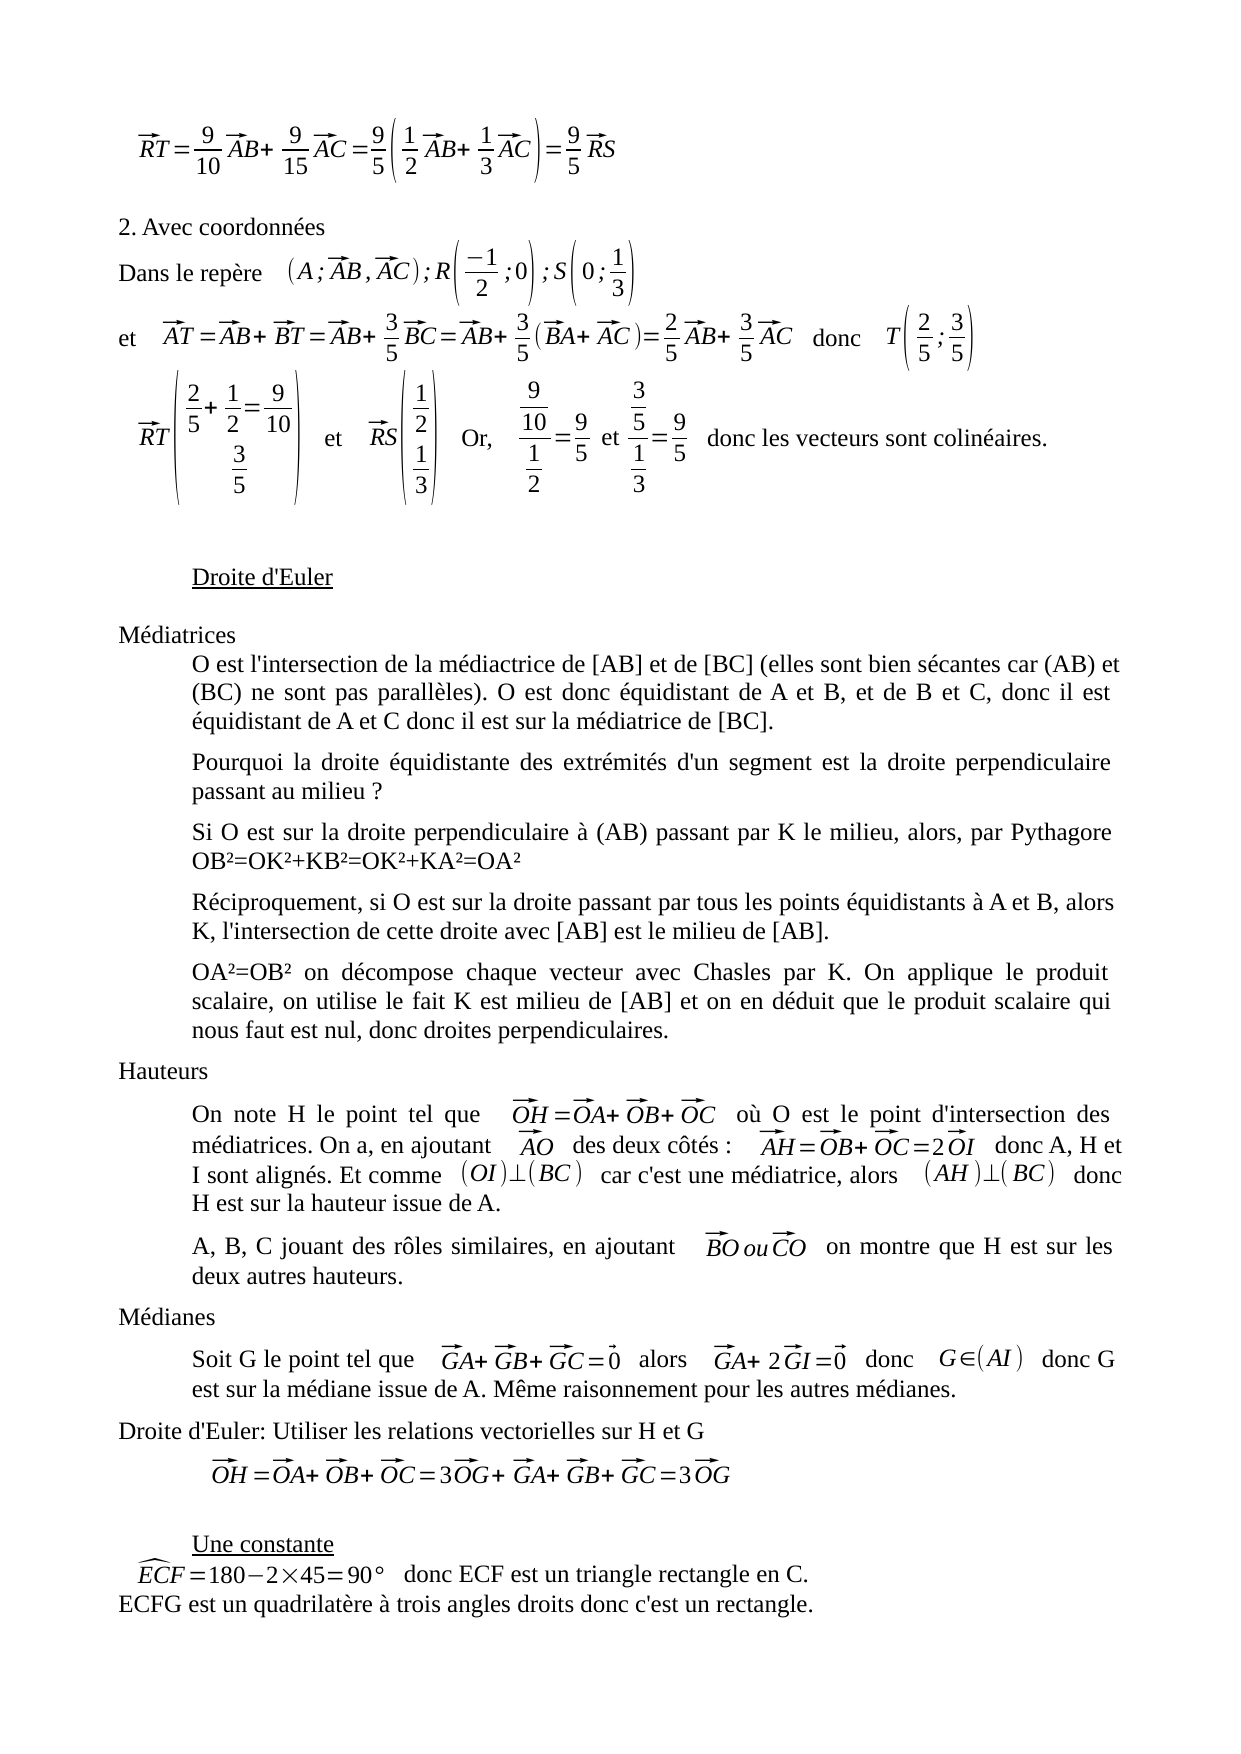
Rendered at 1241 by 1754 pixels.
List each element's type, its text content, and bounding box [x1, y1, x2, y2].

text Pourquoi la droite équidistante des extrémités d'un segment est la droite perpendiculaire passant au milieu ? [118, 747, 1122, 805]
text Une constante [118, 1529, 1122, 1558]
text O est l'intersection de la médiactrice de [AB] et de [BC] (elles sont bien sécantes car (AB) et (BC) ne sont pas parallèles). O est donc équidistant de A et B, et de B et C, donc il est équidistant de A et C donc il est sur la médiatrice de [BC]. [118, 649, 1122, 735]
text Médiatrices [118, 620, 1122, 649]
text Hauteurs [118, 1056, 1122, 1085]
text Dans le repère [118, 241, 1122, 305]
text Droite d'Euler [118, 562, 1122, 591]
text donc ECF est un triangle rectangle en C. [118, 1558, 1122, 1589]
text et Or, donc les vecteurs sont colinéaires. [118, 370, 1122, 505]
text Droite d'Euler: Utiliser les relations vectorielles sur H et G [118, 1416, 1122, 1444]
text A, B, C jouant des rôles similaires, en ajoutant on montre que H est sur les deux autres hauteurs. [118, 1230, 1122, 1290]
text Soit G le point tel que alors donc donc G est sur la médiane issue de A. Même raisonnement pour les autres médianes. [118, 1343, 1122, 1403]
text ECFG est un quadrilatère à trois angles droits donc c'est un rectangle. [118, 1589, 1122, 1618]
text On note H le point tel que où O est le point d'intersection des médiatrices. On a, en ajoutant des deux côtés : donc A, H et I sont alignés. Et commecar c'est une médiatrice, alors donc H est sur la hauteur issue de A. [118, 1097, 1122, 1217]
text OA²=OB² on décompose chaque vecteur avec Chasles par K. On applique le produit scalaire, on utilise le fait K est milieu de [AB] et on en déduit que le produit scalaire qui nous faut est nul, donc droites perpendiculaires. [118, 957, 1122, 1044]
text Si O est sur la droite perpendiculaire à (AB) passant par K le milieu, alors, par Pythagore OB²=OK²+KB²=OK²+KA²=OA² [118, 817, 1122, 875]
text Réciproquement, si O est sur la droite passant par tous les points équidistants à A et B, alors K, l'intersection de cette droite avec [AB] est le milieu de [AB]. [118, 887, 1122, 945]
text Médianes [118, 1302, 1122, 1331]
text 2. Avec coordonnées [118, 212, 1122, 241]
text et donc [118, 305, 1122, 370]
